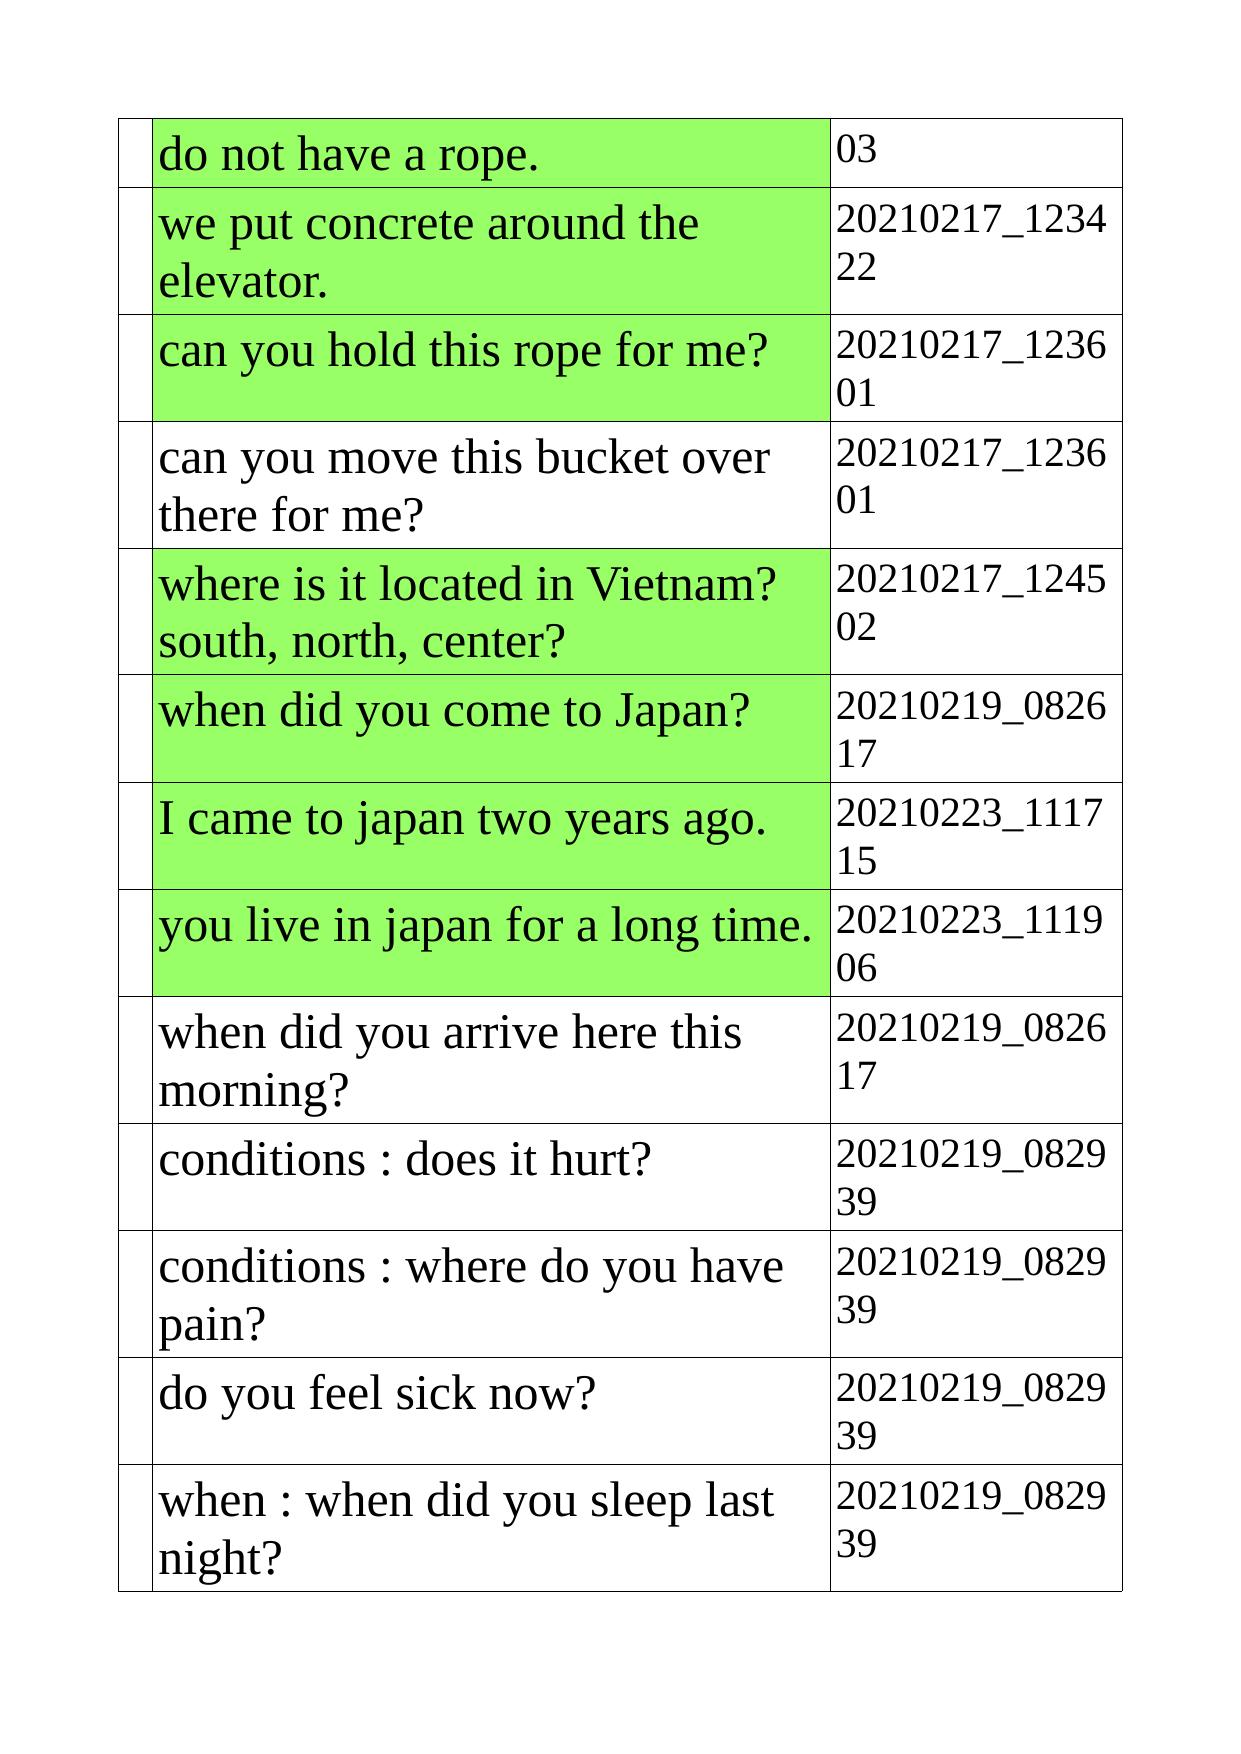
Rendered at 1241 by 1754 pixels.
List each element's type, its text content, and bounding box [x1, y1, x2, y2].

table_cell do not have a rope. [153, 119, 830, 187]
table_cell 03 [831, 119, 1122, 187]
table_cell 20210217_124502 [831, 549, 1122, 674]
table_cell conditions : where do you have pain? [153, 1231, 830, 1357]
table_cell [119, 1124, 152, 1230]
table_cell [119, 315, 152, 421]
table_cell can you hold this rope for me? [153, 315, 830, 421]
table_cell can you move this bucket over there for me? [153, 422, 830, 548]
table_cell [119, 997, 152, 1123]
table_cell [119, 1358, 152, 1464]
table_cell 20210219_082617 [831, 997, 1122, 1123]
table_cell do you feel sick now? [153, 1358, 830, 1464]
table_cell conditions : does it hurt? [153, 1124, 830, 1230]
table_cell 20210219_082939 [831, 1358, 1122, 1464]
table_cell [119, 890, 152, 996]
table_cell we put concrete around the elevator. [153, 188, 830, 314]
table_cell 20210219_082617 [831, 675, 1122, 782]
table_cell [119, 188, 152, 314]
table_cell 20210217_123601 [831, 422, 1122, 548]
table_cell [119, 422, 152, 548]
table_cell 20210217_123601 [831, 315, 1122, 421]
table_cell I came to japan two years ago. [153, 783, 830, 889]
table_cell [119, 549, 152, 674]
table_cell [119, 1465, 152, 1591]
table_cell 20210217_123422 [831, 188, 1122, 314]
table_cell 20210219_082939 [831, 1465, 1122, 1591]
table_cell when did you come to Japan? [153, 675, 830, 782]
table_cell 20210223_111715 [831, 783, 1122, 889]
table_cell 20210219_082939 [831, 1231, 1122, 1357]
table_cell when : when did you sleep last night? [153, 1465, 830, 1591]
table_cell [119, 1231, 152, 1357]
table_cell [119, 675, 152, 782]
table_cell 20210219_082939 [831, 1124, 1122, 1230]
table_cell you live in japan for a long time. [153, 890, 830, 996]
table_cell when did you arrive here this morning? [153, 997, 830, 1123]
table_cell where is it located in Vietnam? south, north, center? [153, 549, 830, 674]
table_cell [119, 783, 152, 889]
table_cell 20210223_111906 [831, 890, 1122, 996]
table_cell [119, 119, 152, 187]
